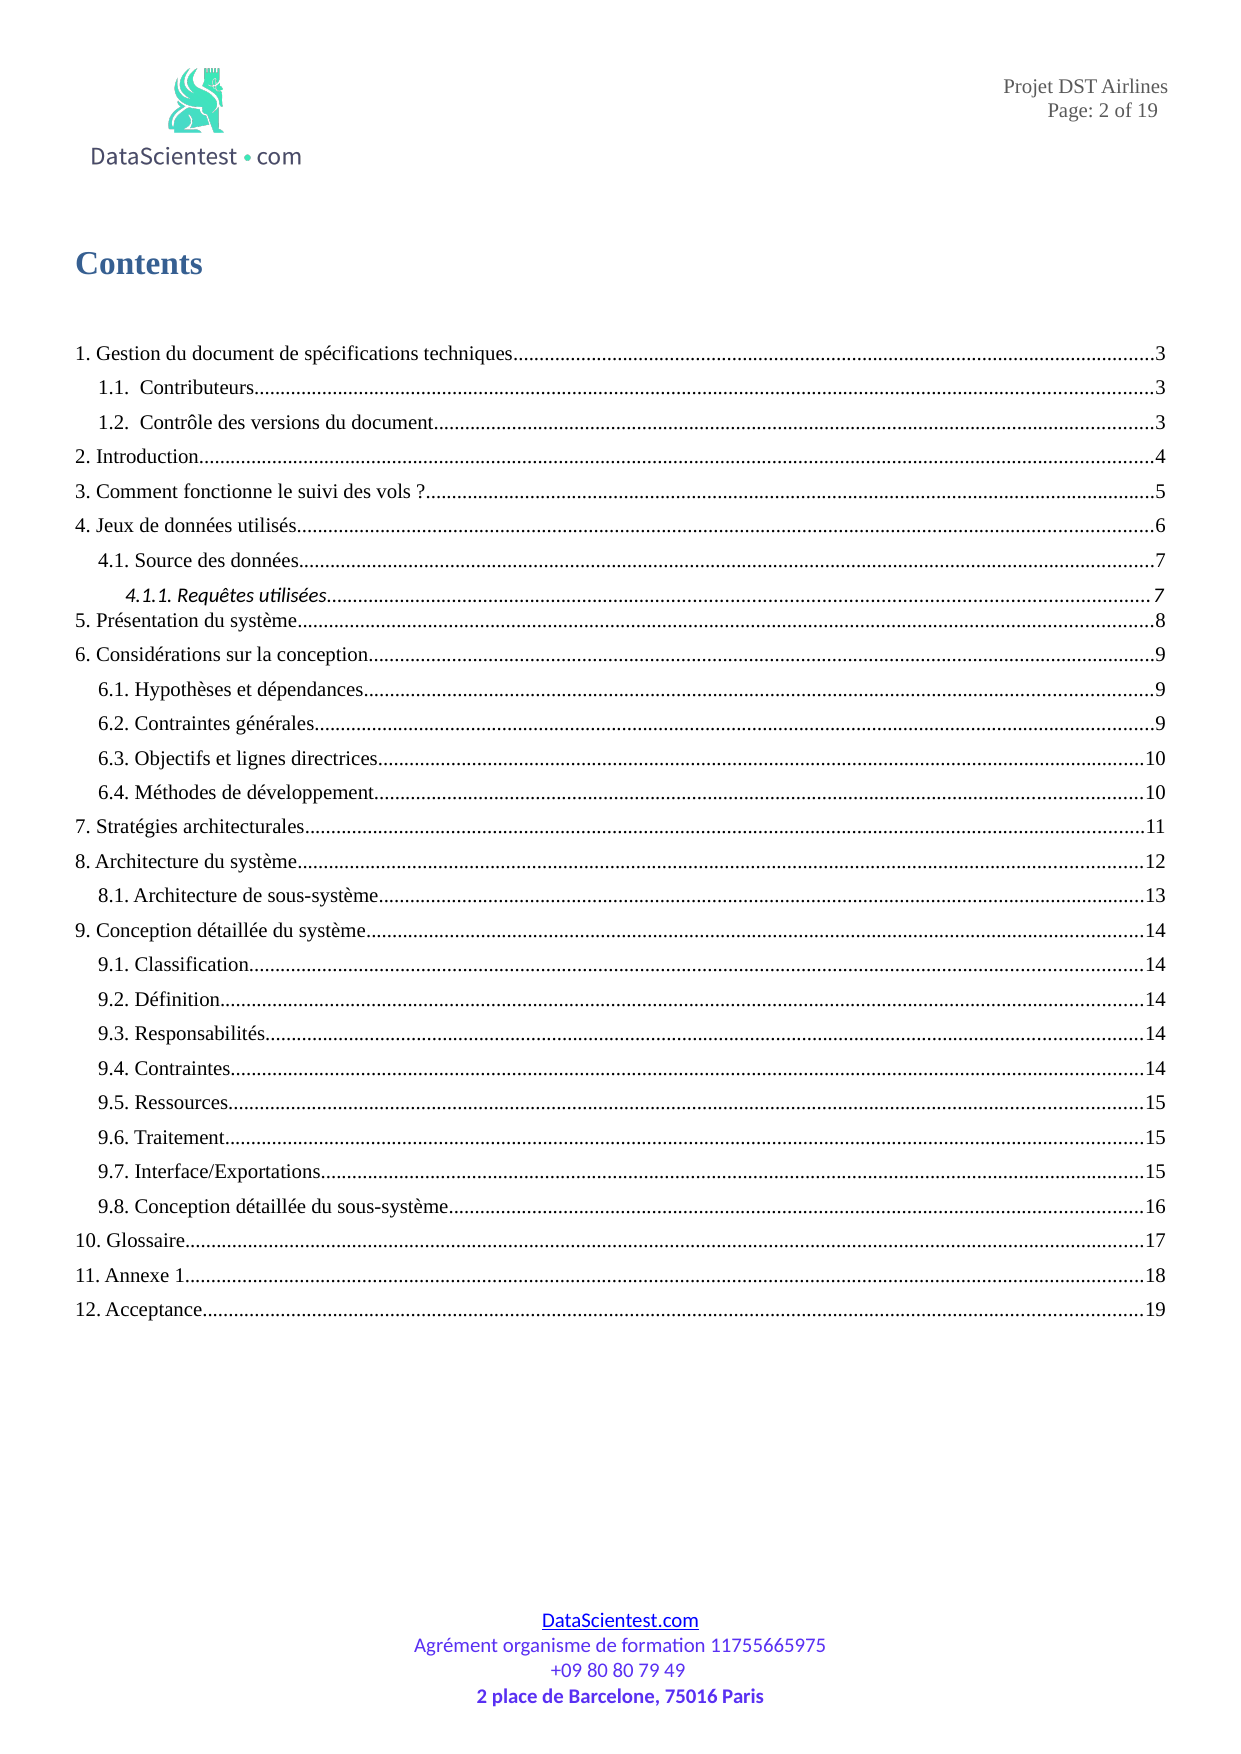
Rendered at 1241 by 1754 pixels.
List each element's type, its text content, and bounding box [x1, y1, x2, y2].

text 7. Stratégies architecturales 11 [75, 814, 1166, 838]
text 9.2. Définition 14 [98, 987, 1166, 1011]
text 6. Considérations sur la conception 9 [75, 642, 1166, 666]
text 12. Acceptance 19 [75, 1297, 1166, 1321]
text 9. Conception détaillée du système 14 [75, 918, 1166, 942]
text 4.1.1. Requêtes utilisées 7 [125, 582, 1166, 607]
text 1. Gestion du document de spécifications techniques 3 [75, 341, 1166, 365]
text 9.1. Classification 14 [98, 952, 1166, 976]
text 9.5. Ressources 15 [98, 1090, 1166, 1114]
text 8.1. Architecture de sous-système 13 [98, 883, 1166, 907]
picture [75, 45, 321, 195]
text 11. Annexe 1 18 [75, 1263, 1166, 1287]
text 6.4. Méthodes de développement 10 [98, 780, 1166, 804]
text 9.6. Traitement 15 [98, 1125, 1166, 1149]
text 9.4. Contraintes 14 [98, 1056, 1166, 1080]
text 6.2. Contraintes générales 9 [98, 711, 1166, 735]
subtitle Contents [75, 244, 1166, 282]
text 6.1. Hypothèses et dépendances 9 [98, 676, 1166, 701]
text 1.2. Contrôle des versions du document 3 [98, 410, 1166, 434]
text 4. Jeux de données utilisés 6 [75, 513, 1166, 537]
text 5. Présentation du système 8 [75, 607, 1166, 632]
text 6.3. Objectifs et lignes directrices 10 [98, 745, 1166, 769]
text 3. Comment fonctionne le suivi des vols ? 5 [75, 479, 1166, 503]
text 4.1. Source des données 7 [98, 548, 1166, 572]
text 9.8. Conception détaillée du sous-système 16 [98, 1194, 1166, 1218]
text 9.3. Responsabilités 14 [98, 1021, 1166, 1045]
text 1.1. Contributeurs 3 [98, 375, 1166, 399]
text 9.7. Interface/Exportations 15 [98, 1159, 1166, 1183]
text 2. Introduction 4 [75, 444, 1166, 468]
text 10. Glossaire 17 [75, 1228, 1166, 1252]
text 8. Architecture du système 12 [75, 849, 1166, 873]
